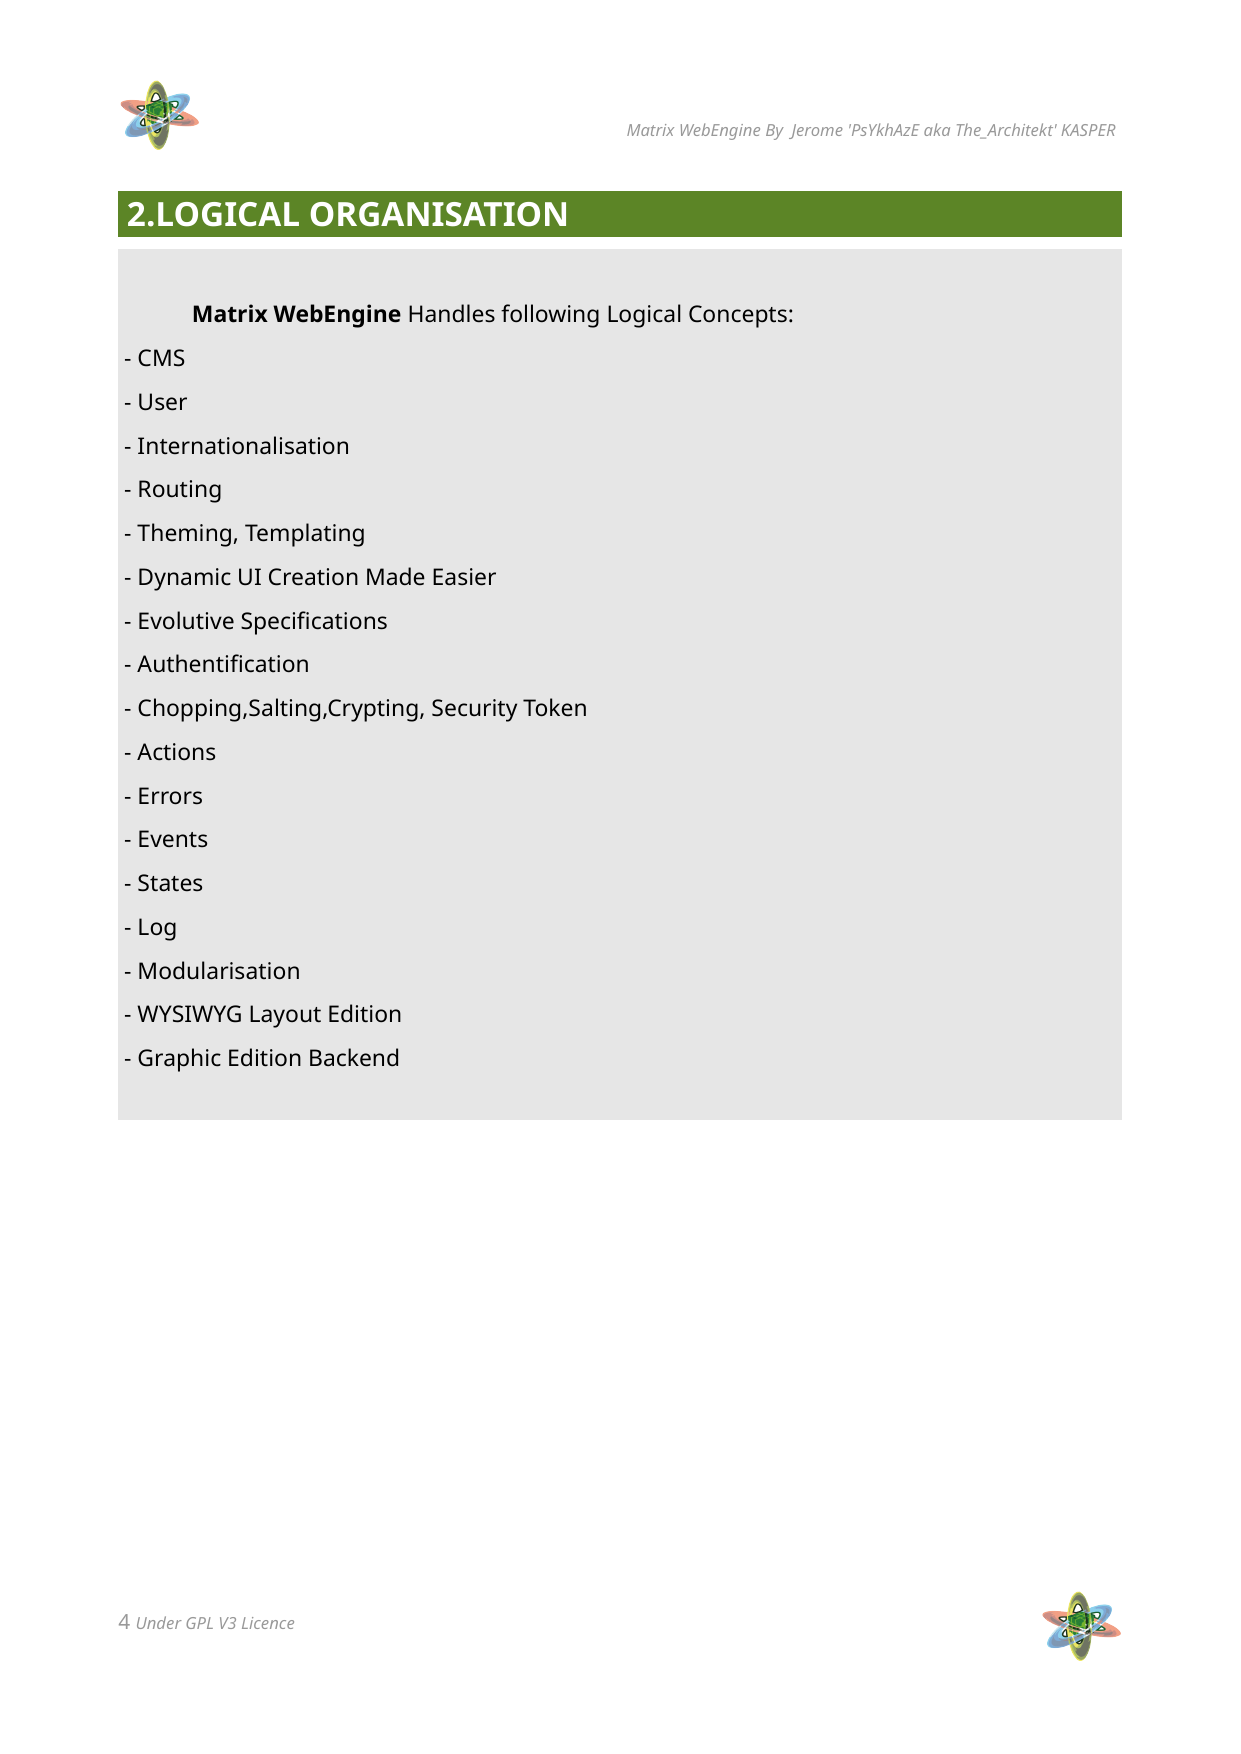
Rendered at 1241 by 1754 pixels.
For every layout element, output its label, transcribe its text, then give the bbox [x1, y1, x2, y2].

picture [120, 76, 200, 154]
text - Theming, Templating [118, 517, 1122, 548]
text - Routing [118, 473, 1122, 505]
text - Authentification [118, 648, 1122, 680]
subtitle 2.LOGICAL ORGANISATION [118, 191, 1122, 237]
text - Chopping,Salting,Crypting, Security Token [118, 692, 1122, 723]
text - Graphic Edition Backend [118, 1042, 1122, 1073]
picture [1042, 1587, 1122, 1665]
text Matrix WebEngine Handles following Logical Concepts: [118, 296, 1122, 330]
text - User [118, 386, 1122, 417]
text - Internationalisation [118, 430, 1122, 461]
text - Actions [118, 736, 1122, 767]
text - Errors [118, 780, 1122, 811]
text - WYSIWYG Layout Edition [118, 998, 1122, 1030]
text - Modularisation [118, 955, 1122, 986]
text - CMS [118, 342, 1122, 373]
text - Log [118, 911, 1122, 942]
text - Dynamic UI Creation Made Easier [118, 561, 1122, 592]
text - Events [118, 823, 1122, 855]
text - States [118, 867, 1122, 898]
text - Evolutive Specifications [118, 605, 1122, 636]
